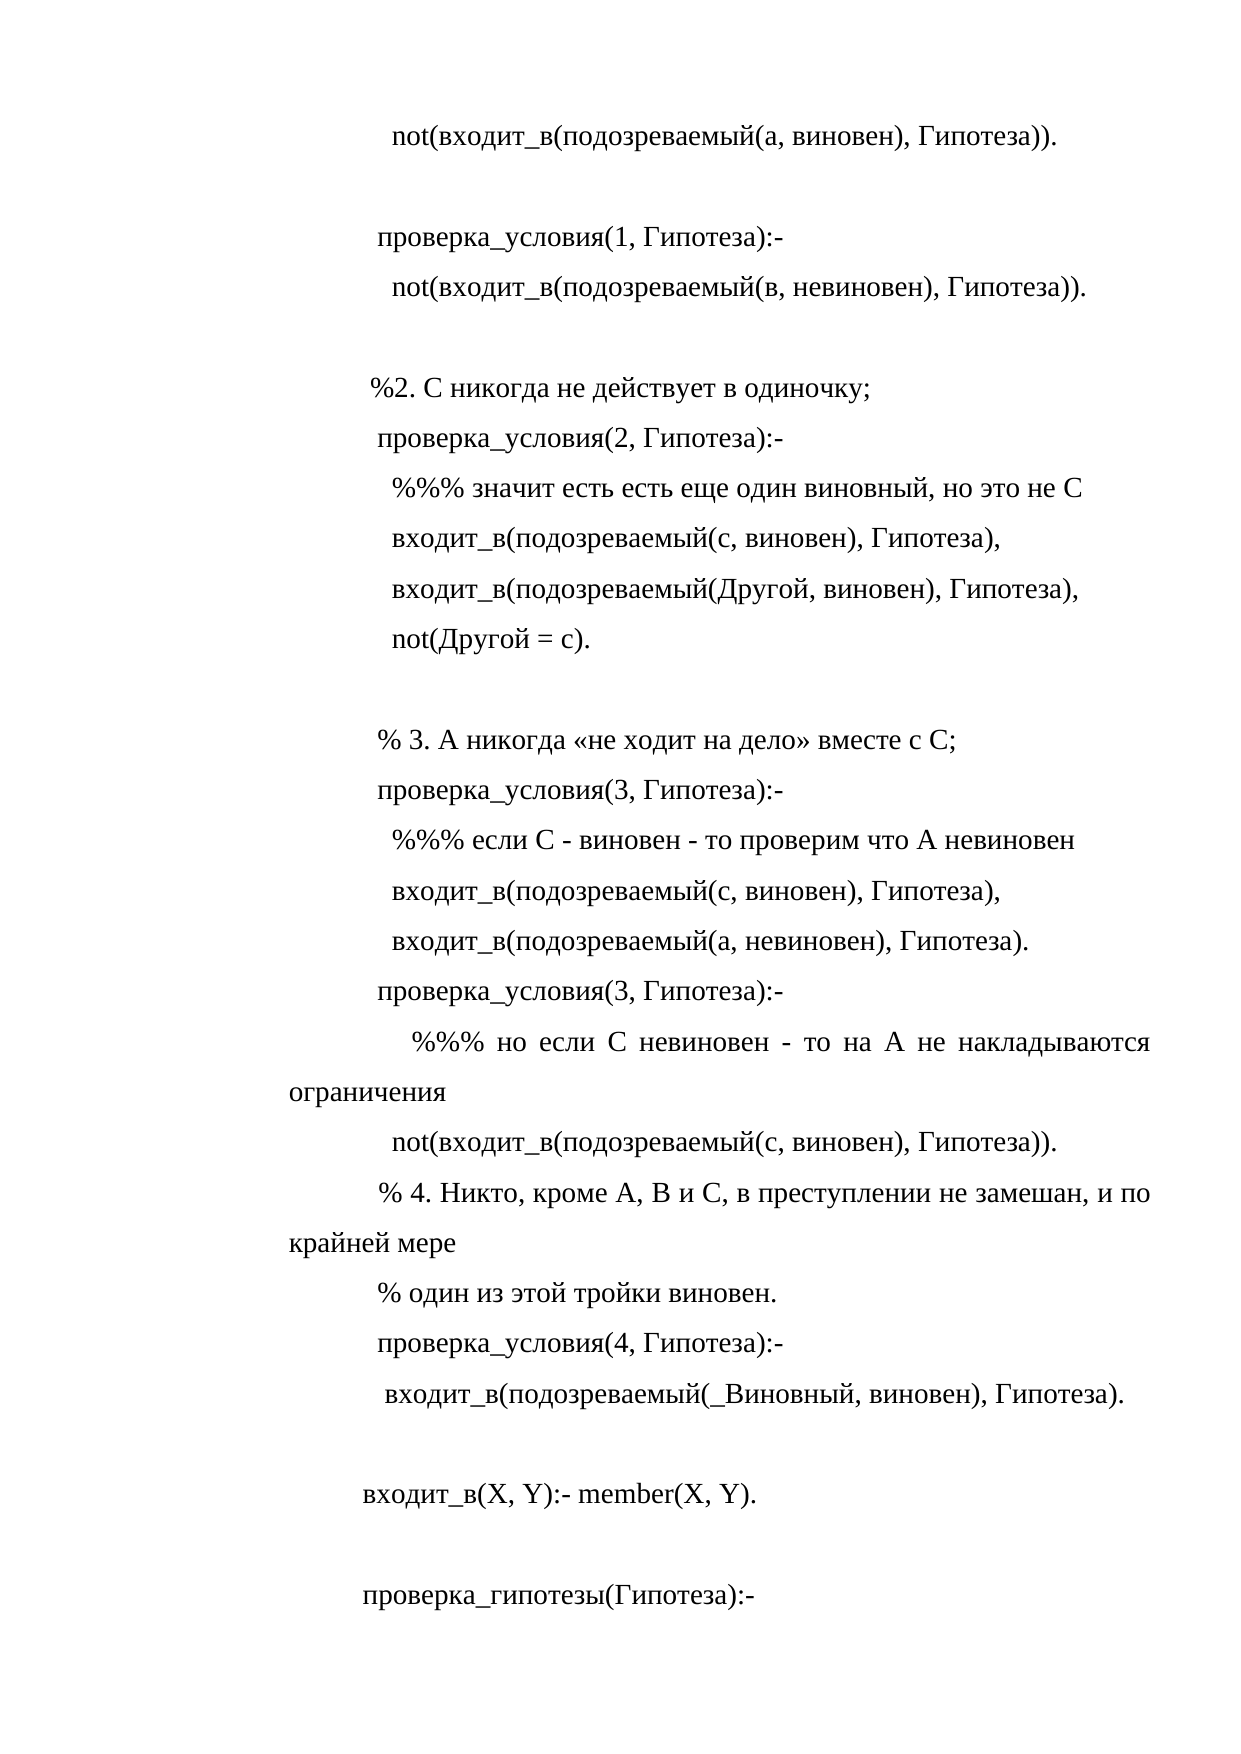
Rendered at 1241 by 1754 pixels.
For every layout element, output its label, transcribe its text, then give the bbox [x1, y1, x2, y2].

text проверка_гипотезы(Гипотеза):- [288, 1577, 1152, 1611]
text проверка_условия(1, Гипотеза):- [288, 219, 1152, 252]
text проверка_условия(3, Гипотеза):- [288, 772, 1152, 806]
text проверка_условия(3, Гипотеза):- [288, 973, 1152, 1007]
text %%% значит есть есть еще один виновный, но это не С [288, 470, 1152, 504]
text % 3. А никогда «не ходит на дело» вместе с С; [288, 722, 1152, 755]
text not(входит_в(подозреваемый(в, невиновен), Гипотеза)). [288, 269, 1152, 303]
text входит_в(подозреваемый(с, виновен), Гипотеза), [288, 521, 1152, 554]
text проверка_условия(2, Гипотеза):- [288, 420, 1152, 453]
text входит_в(подозреваемый(а, невиновен), Гипотеза). [288, 923, 1152, 957]
text входит_в(подозреваемый(с, виновен), Гипотеза), [288, 873, 1152, 906]
text проверка_условия(4, Гипотеза):- [288, 1326, 1152, 1359]
text % один из этой тройки виновен. [288, 1275, 1152, 1309]
text входит_в(подозреваемый(Другой, виновен), Гипотеза), [288, 571, 1152, 604]
text %%% но если С невиновен - то на А не накладываются ограничения [288, 1024, 1152, 1108]
text not(Другой = с). [288, 621, 1152, 655]
text входит_в(подозреваемый(_Виновный, виновен), Гипотеза). [288, 1376, 1152, 1409]
text входит_в(X, Y):- member(X, Y). [288, 1477, 1152, 1510]
text not(входит_в(подозреваемый(с, виновен), Гипотеза)). [288, 1124, 1152, 1158]
text %%% если С - виновен - то проверим что А невиновен [288, 822, 1152, 856]
text % 4. Никто, кроме А, В и С, в преступлении не замешан, и по крайней мере [288, 1175, 1152, 1258]
text %2. С никогда не действует в одиночку; [288, 370, 1152, 403]
text not(входит_в(подозреваемый(а, виновен), Гипотеза)). [288, 118, 1152, 152]
